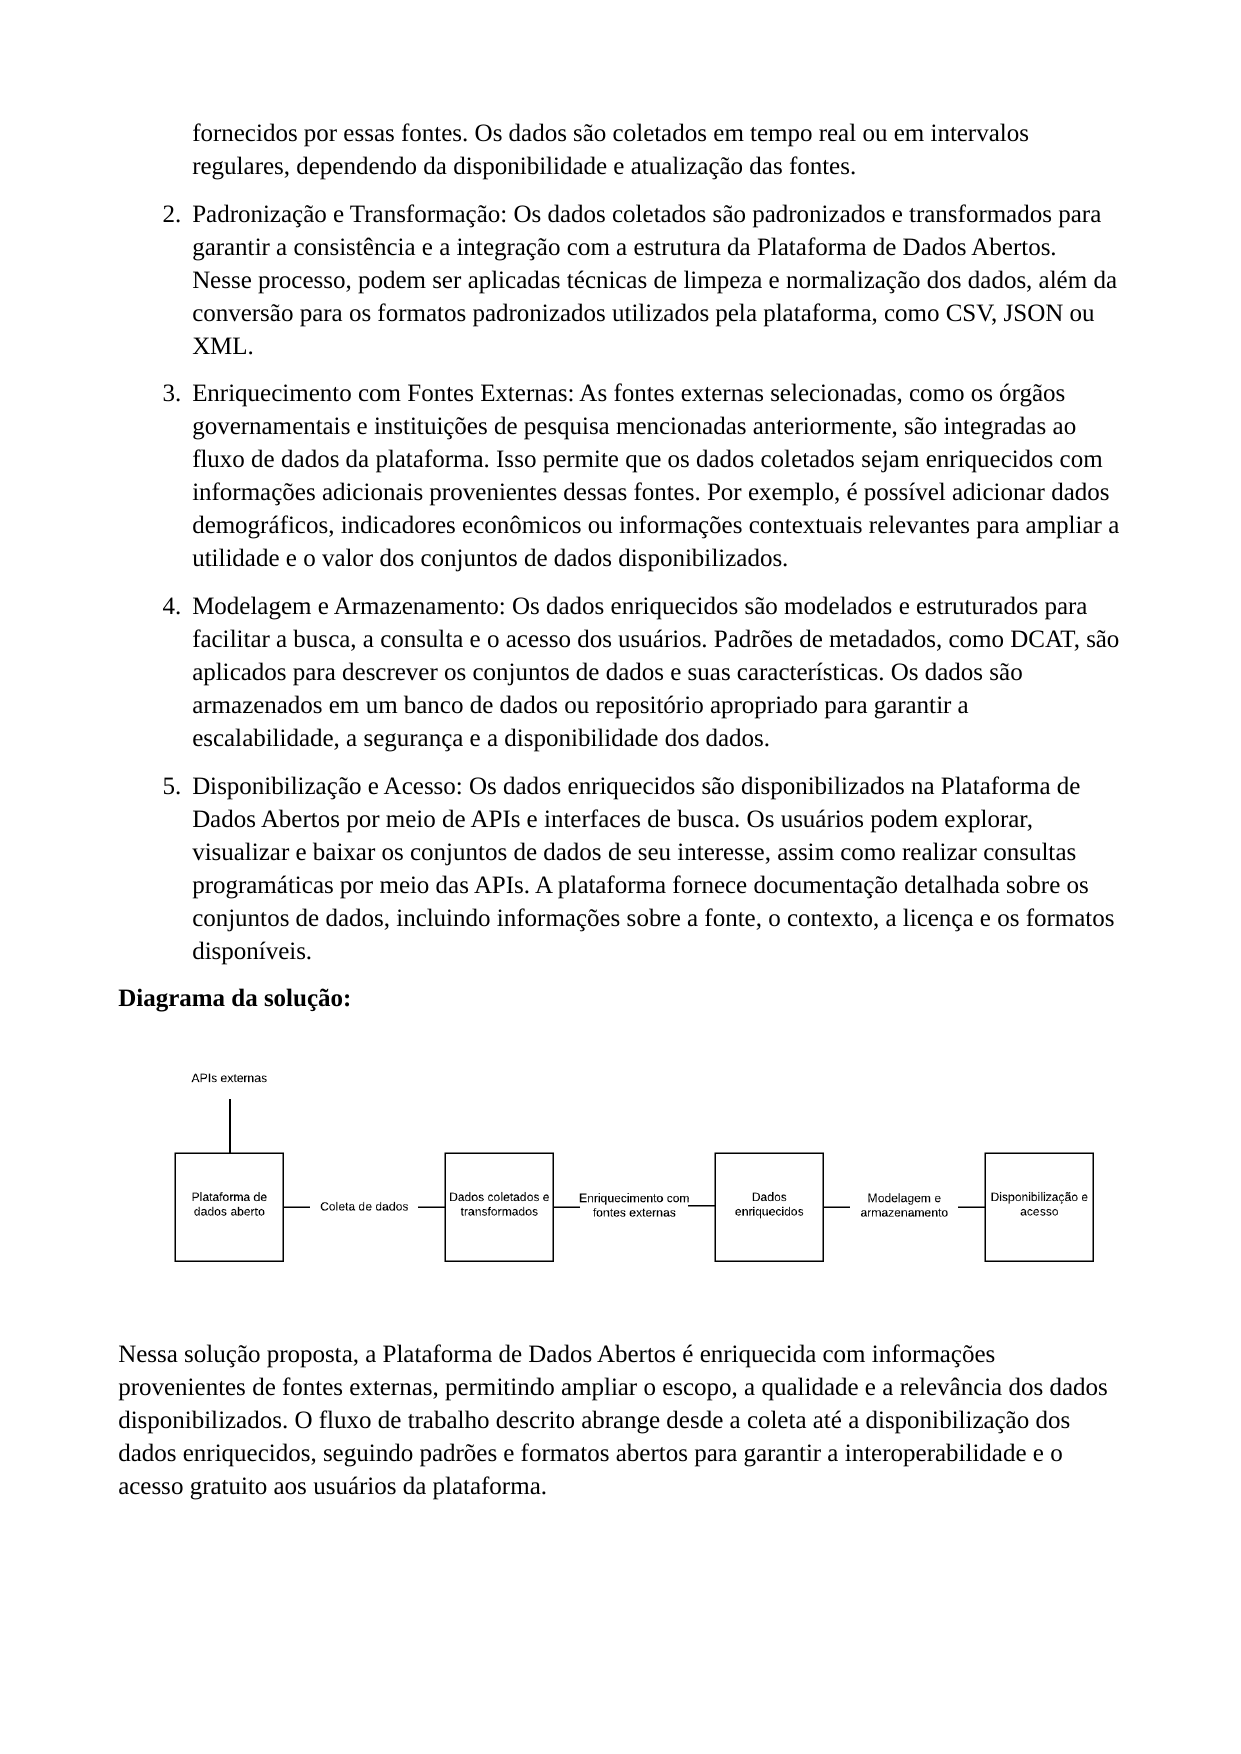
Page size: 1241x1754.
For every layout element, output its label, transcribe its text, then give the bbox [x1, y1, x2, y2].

list Enriquecimento com Fontes Externas: As fontes externas selecionadas, como os órgãos governamentais e instituições de pesquisa mencionadas anteriormente, são integradas ao fluxo de dados da plataforma. Isso permite que os dados coletados sejam enriquecidos com informações adicionais provenientes dessas fontes. Por exemplo, é possível adicionar dados demográficos, indicadores econômicos ou informações contextuais relevantes para ampliar a utilidade e o valor dos conjuntos de dados disponibilizados. [162, 378, 1122, 572]
list Modelagem e Armazenamento: Os dados enriquecidos são modelados e estruturados para facilitar a busca, a consulta e o acesso dos usuários. Padrões de metadados, como DCAT, são aplicados para descrever os conjuntos de dados e suas características. Os dados são armazenados em um banco de dados ou repositório apropriado para garantir a escalabilidade, a segurança e a disponibilidade dos dados. [162, 591, 1122, 752]
text Diagrama da solução: [118, 983, 1122, 1012]
text Nessa solução proposta, a Plataforma de Dados Abertos é enriquecida com informações provenientes de fontes externas, permitindo ampliar o escopo, a qualidade e a relevância dos dados disponibilizados. O fluxo de trabalho descrito abrange desde a coleta até a disponibilização dos dados enriquecidos, seguindo padrões e formatos abertos para garantir a interoperabilidade e o acesso gratuito aos usuários da plataforma. [118, 1339, 1122, 1500]
picture [121, 1031, 1119, 1288]
list Disponibilização e Acesso: Os dados enriquecidos são disponibilizados na Plataforma de Dados Abertos por meio de APIs e interfaces de busca. Os usuários podem explorar, visualizar e baixar os conjuntos de dados de seu interesse, assim como realizar consultas programáticas por meio das APIs. A plataforma fornece documentação detalhada sobre os conjuntos de dados, incluindo informações sobre a fonte, o contexto, a licença e os formatos disponíveis. [162, 771, 1122, 965]
list Padronização e Transformação: Os dados coletados são padronizados e transformados para garantir a consistência e a integração com a estrutura da Plataforma de Dados Abertos. Nesse processo, podem ser aplicadas técnicas de limpeza e normalização dos dados, além da conversão para os formatos padronizados utilizados pela plataforma, como CSV, JSON ou XML. [162, 199, 1122, 359]
list fornecidos por essas fontes. Os dados são coletados em tempo real ou em intervalos regulares, dependendo da disponibilidade e atualização das fontes. [162, 118, 1122, 180]
